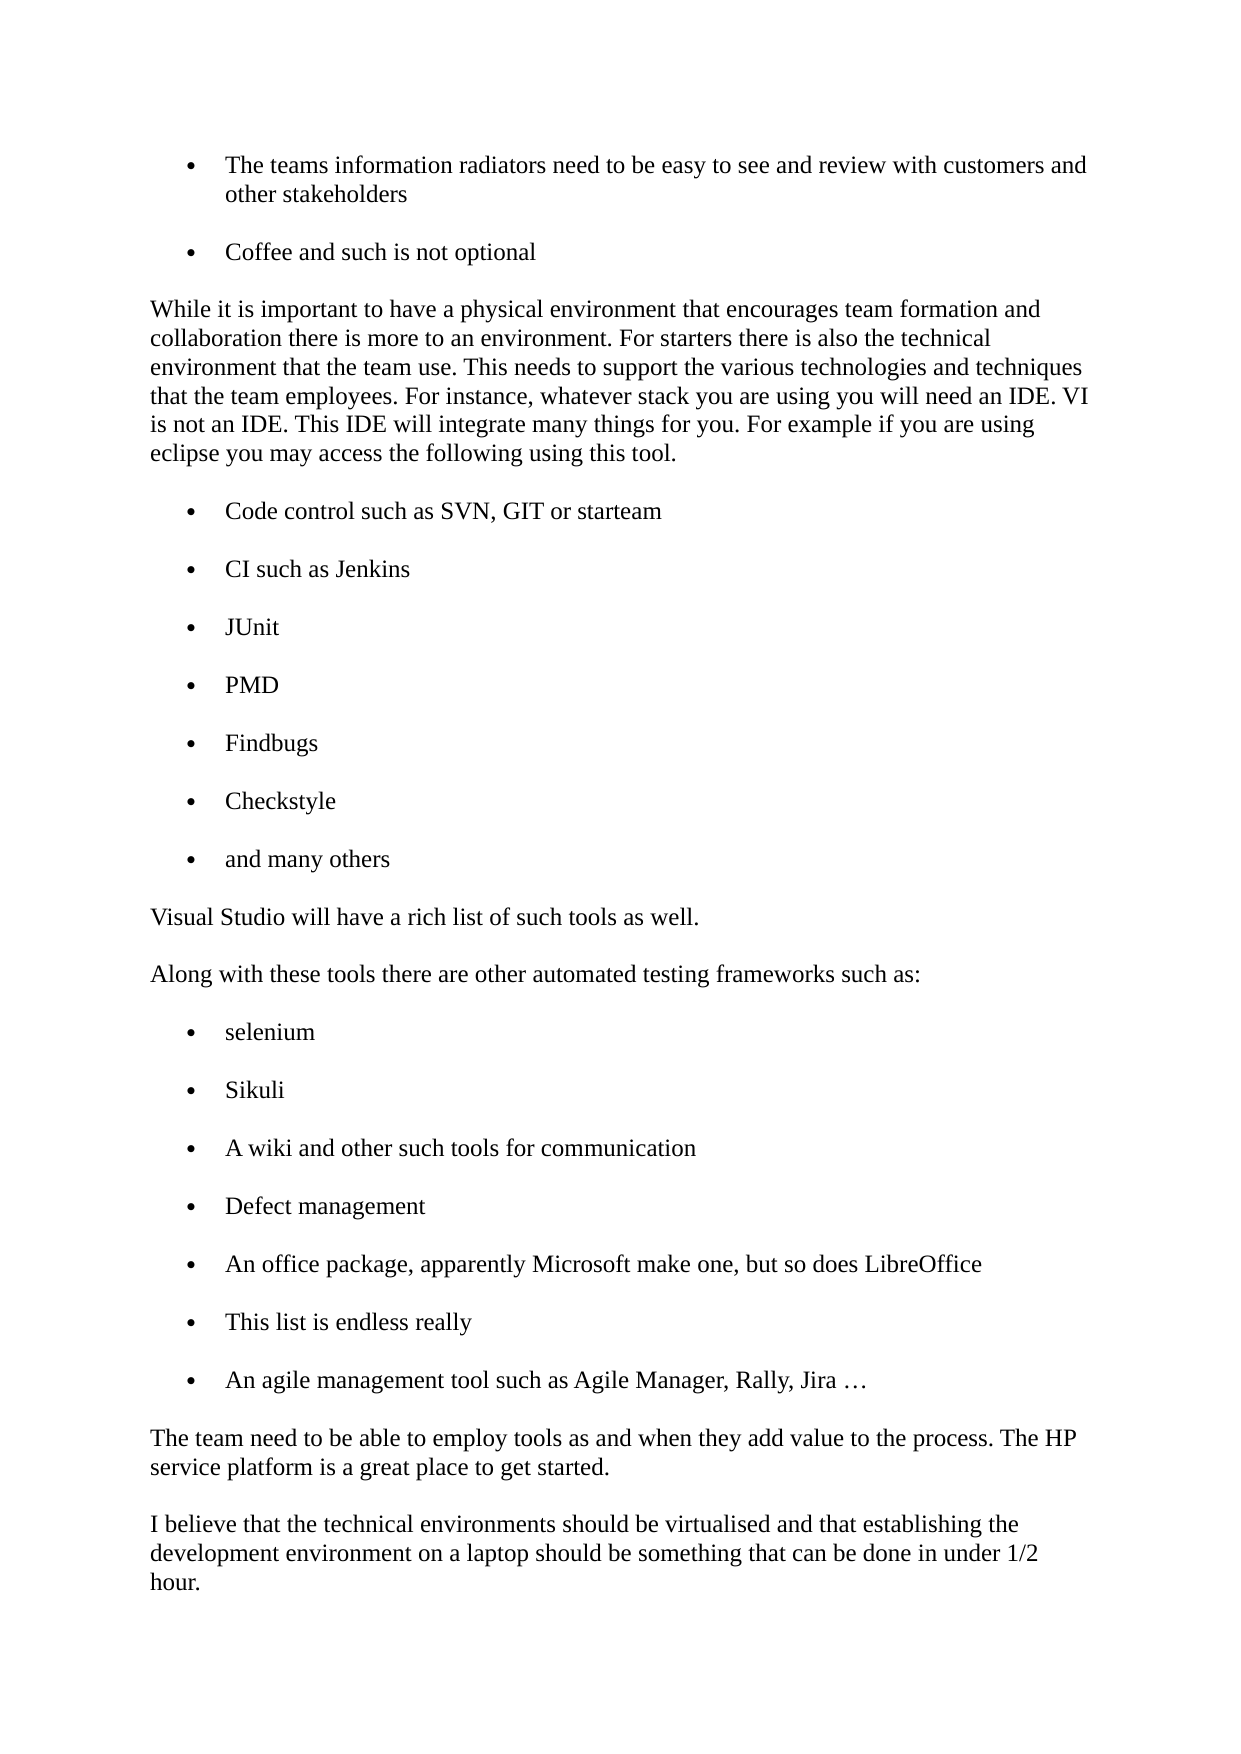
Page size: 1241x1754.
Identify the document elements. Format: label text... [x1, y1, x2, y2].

list Findbugs [187, 728, 1090, 757]
list PMD [187, 670, 1090, 699]
text Along with these tools there are other automated testing frameworks such as: [150, 959, 1090, 988]
text I believe that the technical environments should be virtualised and that establishing the development environment on a laptop should be something that can be done in under 1/2 hour. [150, 1509, 1090, 1596]
list The teams information radiators need to be easy to see and review with customers and other stakeholders [187, 150, 1090, 207]
list Code control such as SVN, GIT or starteam [187, 496, 1090, 525]
list Defect management [187, 1191, 1090, 1220]
text While it is important to have a physical environment that encourages team formation and collaboration there is more to an environment. For starters there is also the technical environment that the team use. This needs to support the various technologies and techniques that the team employees. For instance, whatever stack you are using you will need an IDE. VI is not an IDE. This IDE will integrate many things for you. For example if you are using eclipse you may access the following using this tool. [150, 294, 1090, 467]
list and many others [187, 844, 1090, 872]
list CI such as Jenkins [187, 554, 1090, 583]
text The team need to be able to employ tools as and when they add value to the process. The HP service platform is a great place to get started. [150, 1423, 1090, 1480]
text Visual Studio will have a rich list of such tools as well. [150, 902, 1090, 930]
list Checkstyle [187, 786, 1090, 814]
list JUnit [187, 612, 1090, 641]
list An office package, apparently Microsoft make one, but so does LibreOffice [187, 1249, 1090, 1278]
list selenium [187, 1017, 1090, 1046]
list Coffee and such is not optional [187, 237, 1090, 265]
list Sikuli [187, 1075, 1090, 1104]
list An agile management tool such as Agile Manager, Rally, Jira … [187, 1365, 1090, 1394]
list This list is endless really [187, 1307, 1090, 1336]
list A wiki and other such tools for communication [187, 1133, 1090, 1162]
